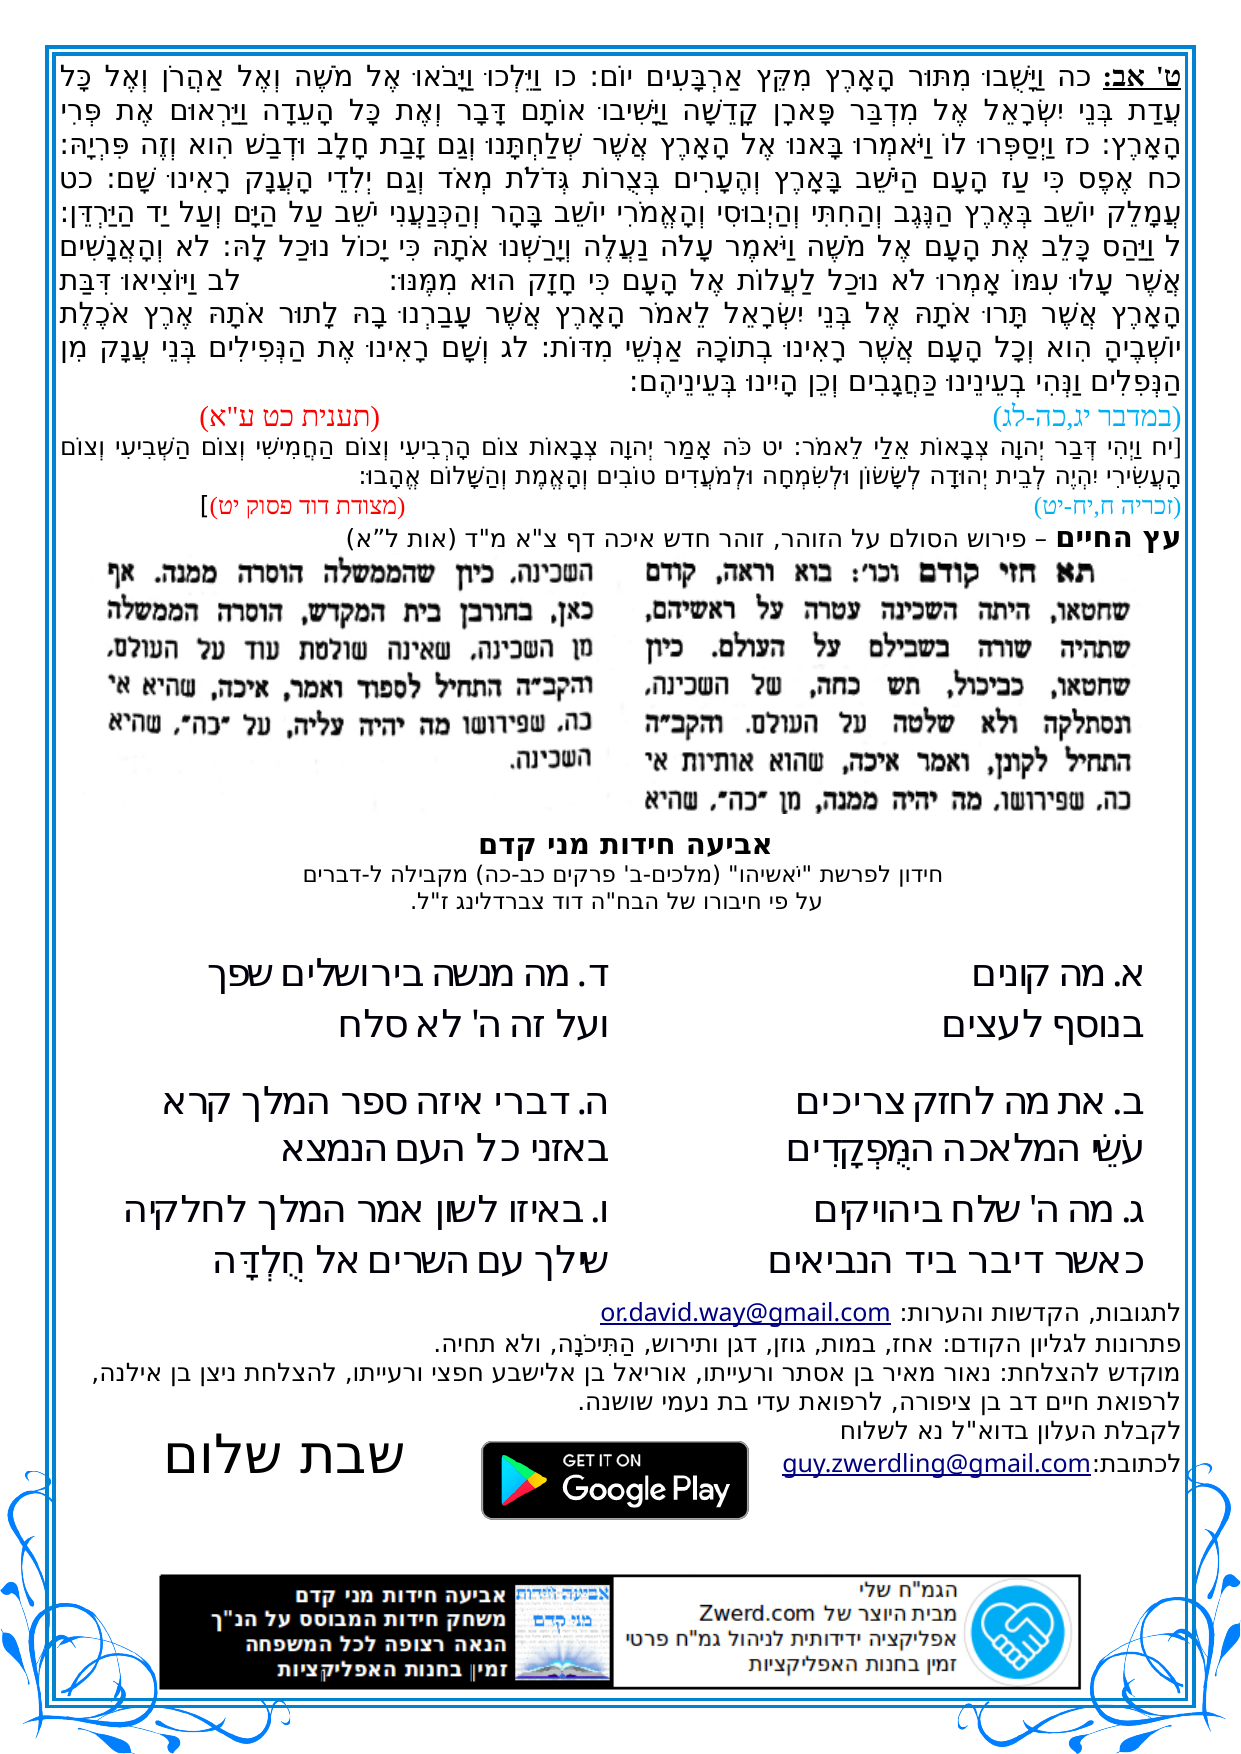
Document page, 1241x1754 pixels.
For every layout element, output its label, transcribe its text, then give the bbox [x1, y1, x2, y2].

list מוקדש להצלחת: נאור מאיר בן אסתר ורעייתו, אוריאל בן אלישבע חפצי ורעייתו, להצלחת ניצן בן אילנה, לרפואת חיים דב בן ציפורה, לרפואת עדי בת נעמי שושנה. [59, 1358, 1182, 1416]
list לקבלת העלון בדוא"ל נא לשלוח לכתובת:guy.zwerdling@gmail.com [59, 1416, 1182, 1479]
list על פי חיבורו של הבח"ה דוד צברדלינג ז"ל. [59, 888, 1182, 915]
picture [957, 1463, 979, 1474]
picture [56, 1463, 1185, 1698]
picture [957, 1463, 1192, 1705]
picture [49, 1471, 291, 1705]
list ט' אב: כה וַיָּשֻׁבוּ מִתּוּר הָאָרֶץ מִקֵּץ אַרְבָּעִים יוֹם: כו וַיֵּלְכוּ וַיָּבֹאוּ אֶל מֹשֶׁה וְאֶל אַהֲרֹן וְאֶל כָּל עֲדַת בְּנֵי יִשְׂרָאֵל אֶל מִדְבַּר פָּארָן קָדֵשָׁה וַיָּשִׁיבוּ אוֹתָם דָּבָר וְאֶת כָּל הָעֵדָה וַיַּרְאוּם אֶת פְּרִי הָאָרֶץ: כז וַיְסַפְּרוּ לוֹ וַיֹּאמְרוּ בָּאנוּ אֶל הָאָרֶץ אֲשֶׁר שְׁלַחְתָּנוּ וְגַם זָבַת חָלָב וּדְבַשׁ הִוא וְזֶה פִּרְיָהּ: כח אֶפֶס כִּי עַז הָעָם הַיֹּשֵׁב בָּאָרֶץ וְהֶעָרִים בְּצֻרוֹת גְּדֹלֹת מְאֹד וְגַם יְלִדֵי הָעֲנָק רָאִינוּ שָׁם: כט עֲמָלֵק יוֹשֵׁב בְּאֶרֶץ הַנֶּגֶב וְהַחִתִּי וְהַיְבוּסִי וְהָאֱמֹרִי יוֹשֵׁב בָּהָר וְהַכְּנַעֲנִי יֹשֵׁב עַל הַיָּם וְעַל יַד הַיַּרְדֵּן: ל וַיַּהַס כָּלֵב אֶת הָעָם אֶל מֹשֶׁה וַיֹּאמֶר עָלֹה נַעֲלֶה וְיָרַשְׁנוּ אֹתָהּ כִּי יָכוֹל נוּכַל לָהּ: לא וְהָאֲנָשִׁים אֲשֶׁר עָלוּ עִמּוֹ אָמְרוּ לֹא נוּכַל לַעֲלוֹת אֶל הָעָם כִּי חָזָק הוּא מִמֶּנּוּ: לב וַיּוֹצִיאוּ דִּבַּת הָאָרֶץ אֲשֶׁר תָּרוּ אֹתָהּ אֶל בְּנֵי יִשְׂרָאֵל לֵאמֹר הָאָרֶץ אֲשֶׁר עָבַרְנוּ בָהּ לָתוּר אֹתָהּ אֶרֶץ אֹכֶלֶת יוֹשְׁבֶיהָ הִוא וְכָל הָעָם אֲשֶׁר רָאִינוּ בְתוֹכָהּ אַנְשֵׁי מִדּוֹת: לג וְשָׁם רָאִינוּ אֶת הַנְּפִילִים בְּנֵי עֲנָק מִן הַנְּפִלִים וַנְּהִי בְעֵינֵינוּ כַּחֲגָבִים וְכֵן הָיִינוּ בְּעֵינֵיהֶם: [59, 59, 1182, 399]
list (זכריה ח,יח-יט) (מצודת דוד פסוק יט)] [59, 491, 1182, 520]
list [יח וַיְהִי דְּבַר יְהוָה צְבָאוֹת אֵלַי לֵאמֹר: יט כֹּה אָמַר יְהוָה צְבָאוֹת צוֹם הָרְבִיעִי וְצוֹם הַחֲמִישִׁי וְצוֹם הַשְּׁבִיעִי וְצוֹם הָעֲשִׂירִי יִהְיֶה לְבֵית יְהוּדָה לְשָׂשׂוֹן וּלְשִׂמְחָה וּלְמֹעֲדִים טוֹבִים וְהָאֱמֶת וְהַשָּׁלוֹם אֱהָבוּ: [59, 432, 1182, 491]
list אביעה חידות מני קדם [59, 828, 1182, 862]
picture [81, 553, 1160, 814]
picture [1056, 1463, 1063, 1470]
picture [957, 1463, 1241, 1754]
picture [476, 1433, 753, 1523]
list עץ החיים – פירוש הסולם על הזוהר, זוהר חדש איכה דף צ"א מ"ד (אות ל”א) [59, 520, 1182, 554]
list פתרונות לגליון הקודם: אחז, במות, גוזן, דגן ותירוש, הַתִּיכֹנָה, ולא תחיה. [59, 1329, 1182, 1358]
text חידון לפרשת "יֹאשיהו" (מלכים-ב' פרקים כב-כה) מקבילה ל-דברים [59, 862, 1185, 888]
list לתגובות, הקדשות והערות: or.david.way@gmail.com [59, 946, 1182, 1329]
list (במדבר יג,כה-לג) (תענית כט ע"א) [59, 399, 1182, 432]
picture [0, 1471, 291, 1754]
picture [972, 1463, 979, 1470]
